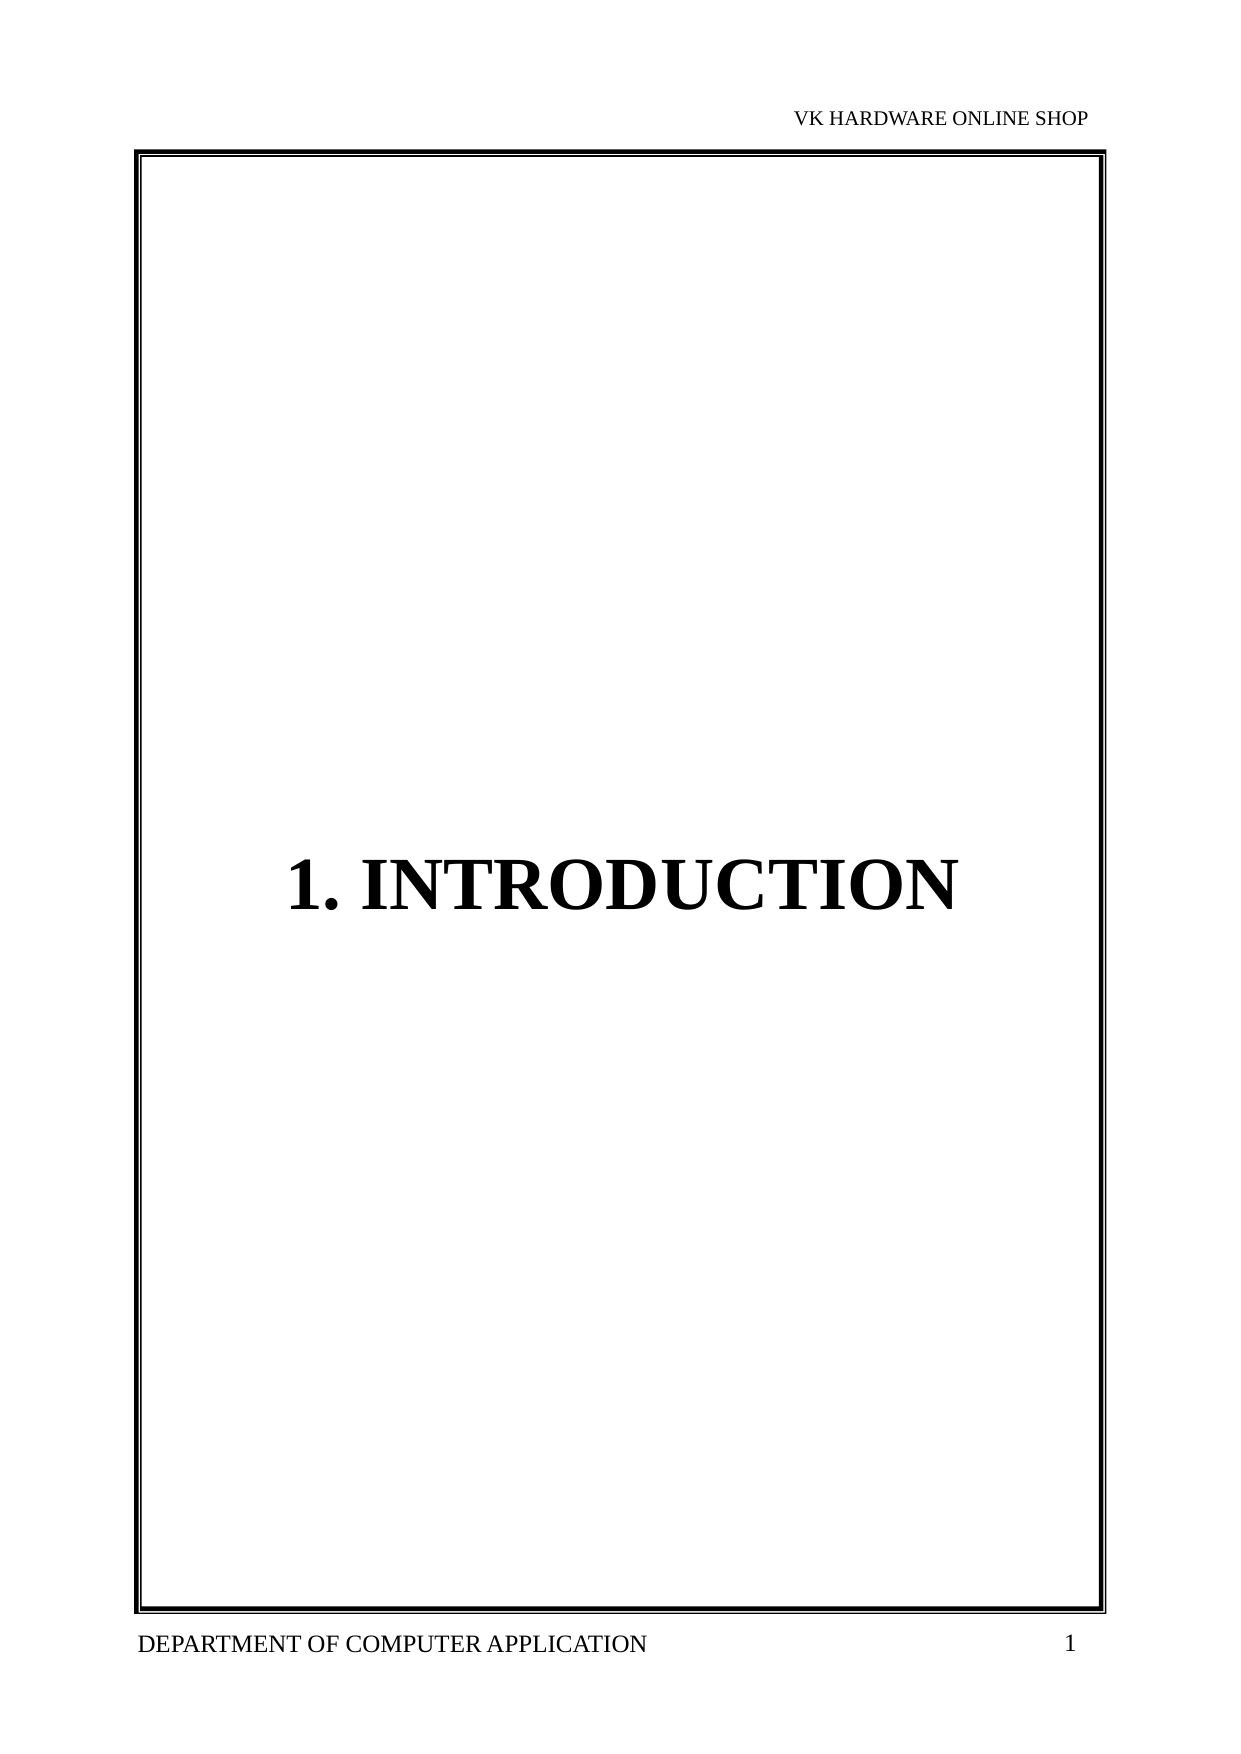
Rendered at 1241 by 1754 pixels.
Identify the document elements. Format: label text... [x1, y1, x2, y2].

text VK HARDWARE ONLINE SHOP [652, 106, 1088, 130]
text 1. INTRODUCTION [163, 840, 1082, 926]
text DEPARTMENT OF COMPUTER APPLICATION [137, 1629, 658, 1658]
text 1 [1064, 1628, 1095, 1657]
